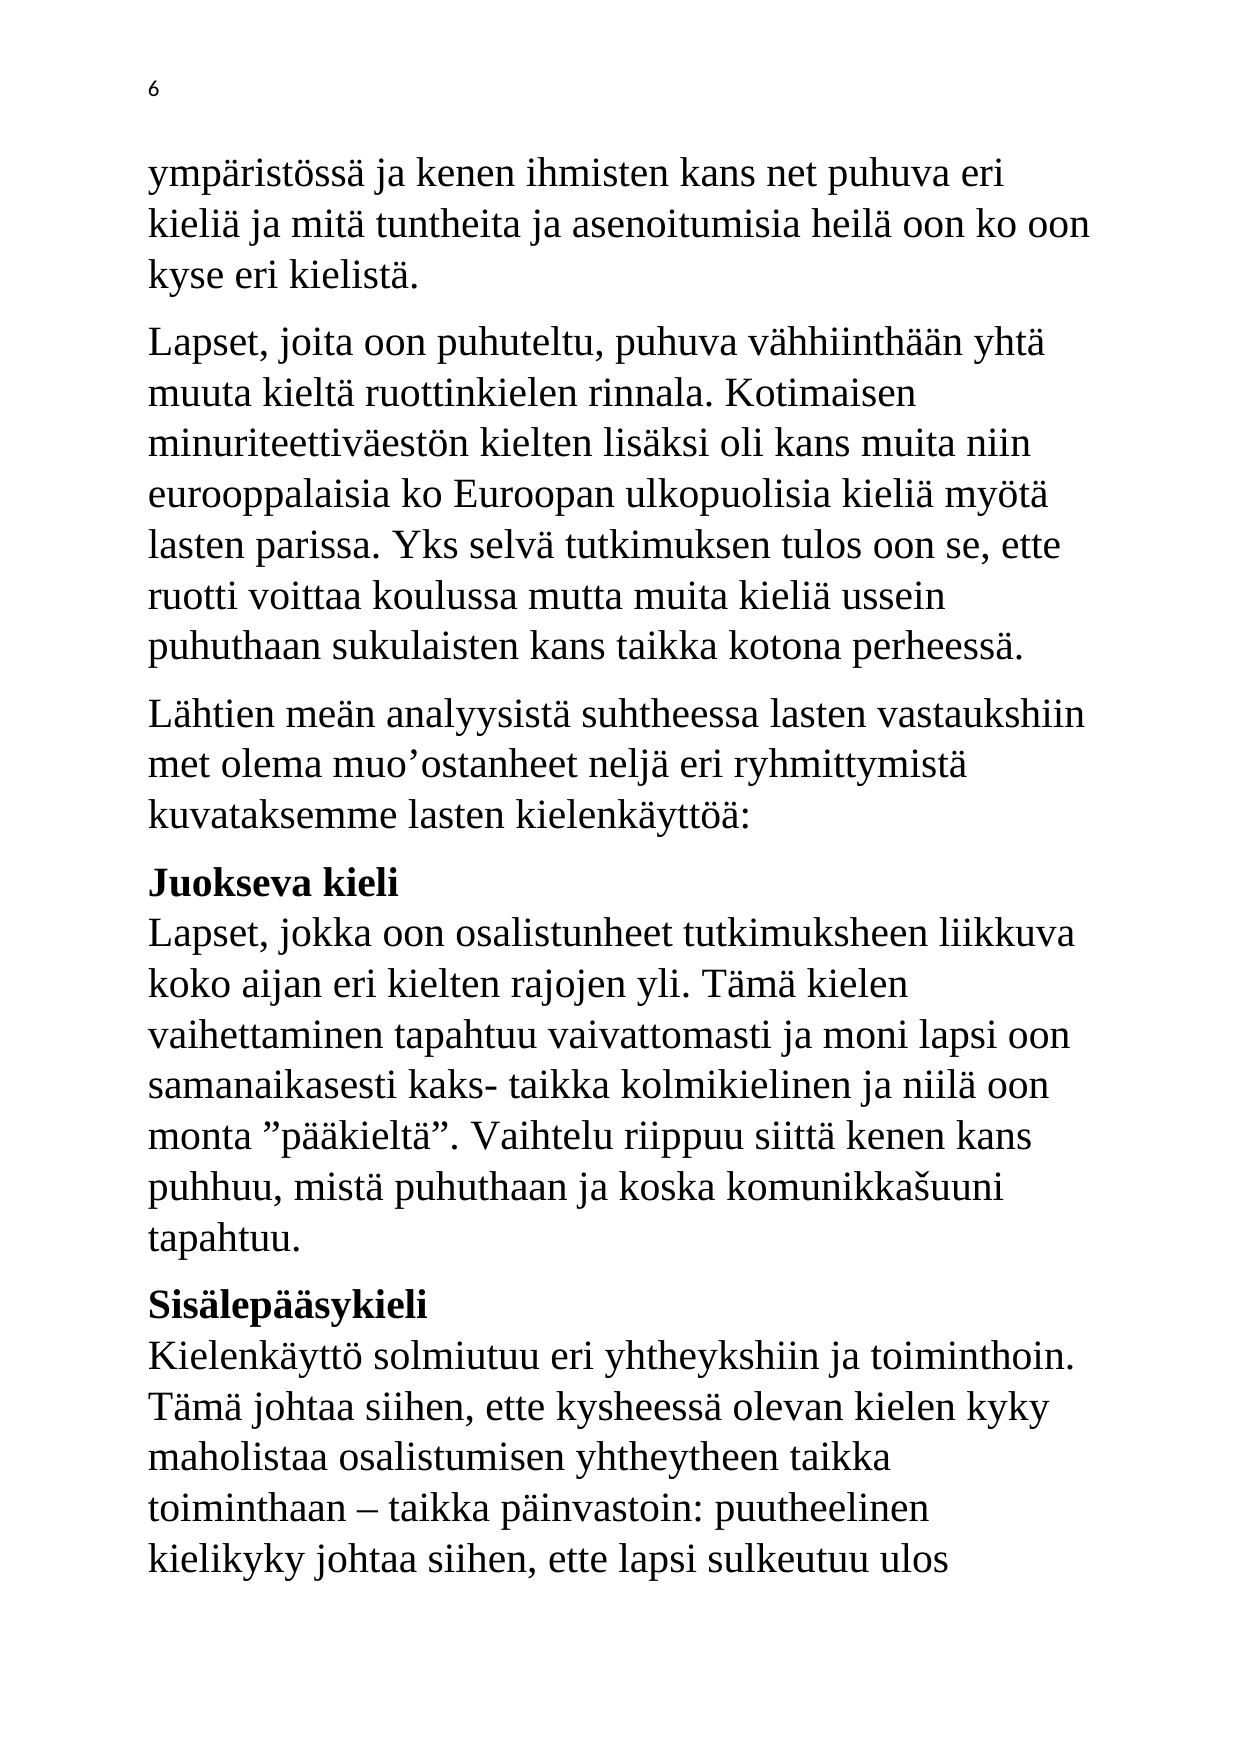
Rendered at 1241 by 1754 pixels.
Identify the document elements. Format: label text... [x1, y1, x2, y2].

text Lähtien meän analyysistä suhtheessa lasten vastaukshiin met olema muo’ostanheet neljä eri ryhmittymistä kuvataksemme lasten kielenkäyttöä: [148, 688, 1093, 838]
text Lapset, joita oon puhuteltu, puhuva vähhiinthään yhtä muuta kieltä ruottinkielen rinnala. Kotimaisen minuriteettiväestön kielten lisäksi oli kans muita niin eurooppalaisia ko Euroopan ulkopuolisia kieliä myötä lasten parissa. Yks selvä tutkimuksen tulos oon se, ette ruotti voittaa koulussa mutta muita kieliä ussein puhuthaan sukulaisten kans taikka kotona perheessä. [148, 316, 1093, 669]
text ympäristössä ja kenen ihmisten kans net puhuva eri kieliä ja mitä tuntheita ja asenoitumisia heilä oon ko oon kyse eri kielistä. [148, 148, 1093, 297]
text Sisälepääsykieli Kielenkäyttö solmiutuu eri yhtheykshiin ja toiminthoin. Tämä johtaa siihen, ette kysheessä olevan kielen kyky maholistaa osalistumisen yhtheytheen taikka toiminthaan – taikka päinvastoin: puutheelinen kielikyky johtaa siihen, ette lapsi sulkeutuu ulos [148, 1279, 1093, 1581]
text Juokseva kieli Lapset, jokka oon osalistunheet tutkimuksheen liikkuva koko aijan eri kielten rajojen yli. Tämä kielen vaihettaminen tapahtuu vaivattomasti ja moni lapsi oon samanaikasesti kaks- taikka kolmikielinen ja niilä oon monta ”pääkieltä”. Vaihtelu riippuu siittä kenen kans puhhuu, mistä puhuthaan ja koska komunikkašuuni tapahtuu. [148, 857, 1093, 1260]
